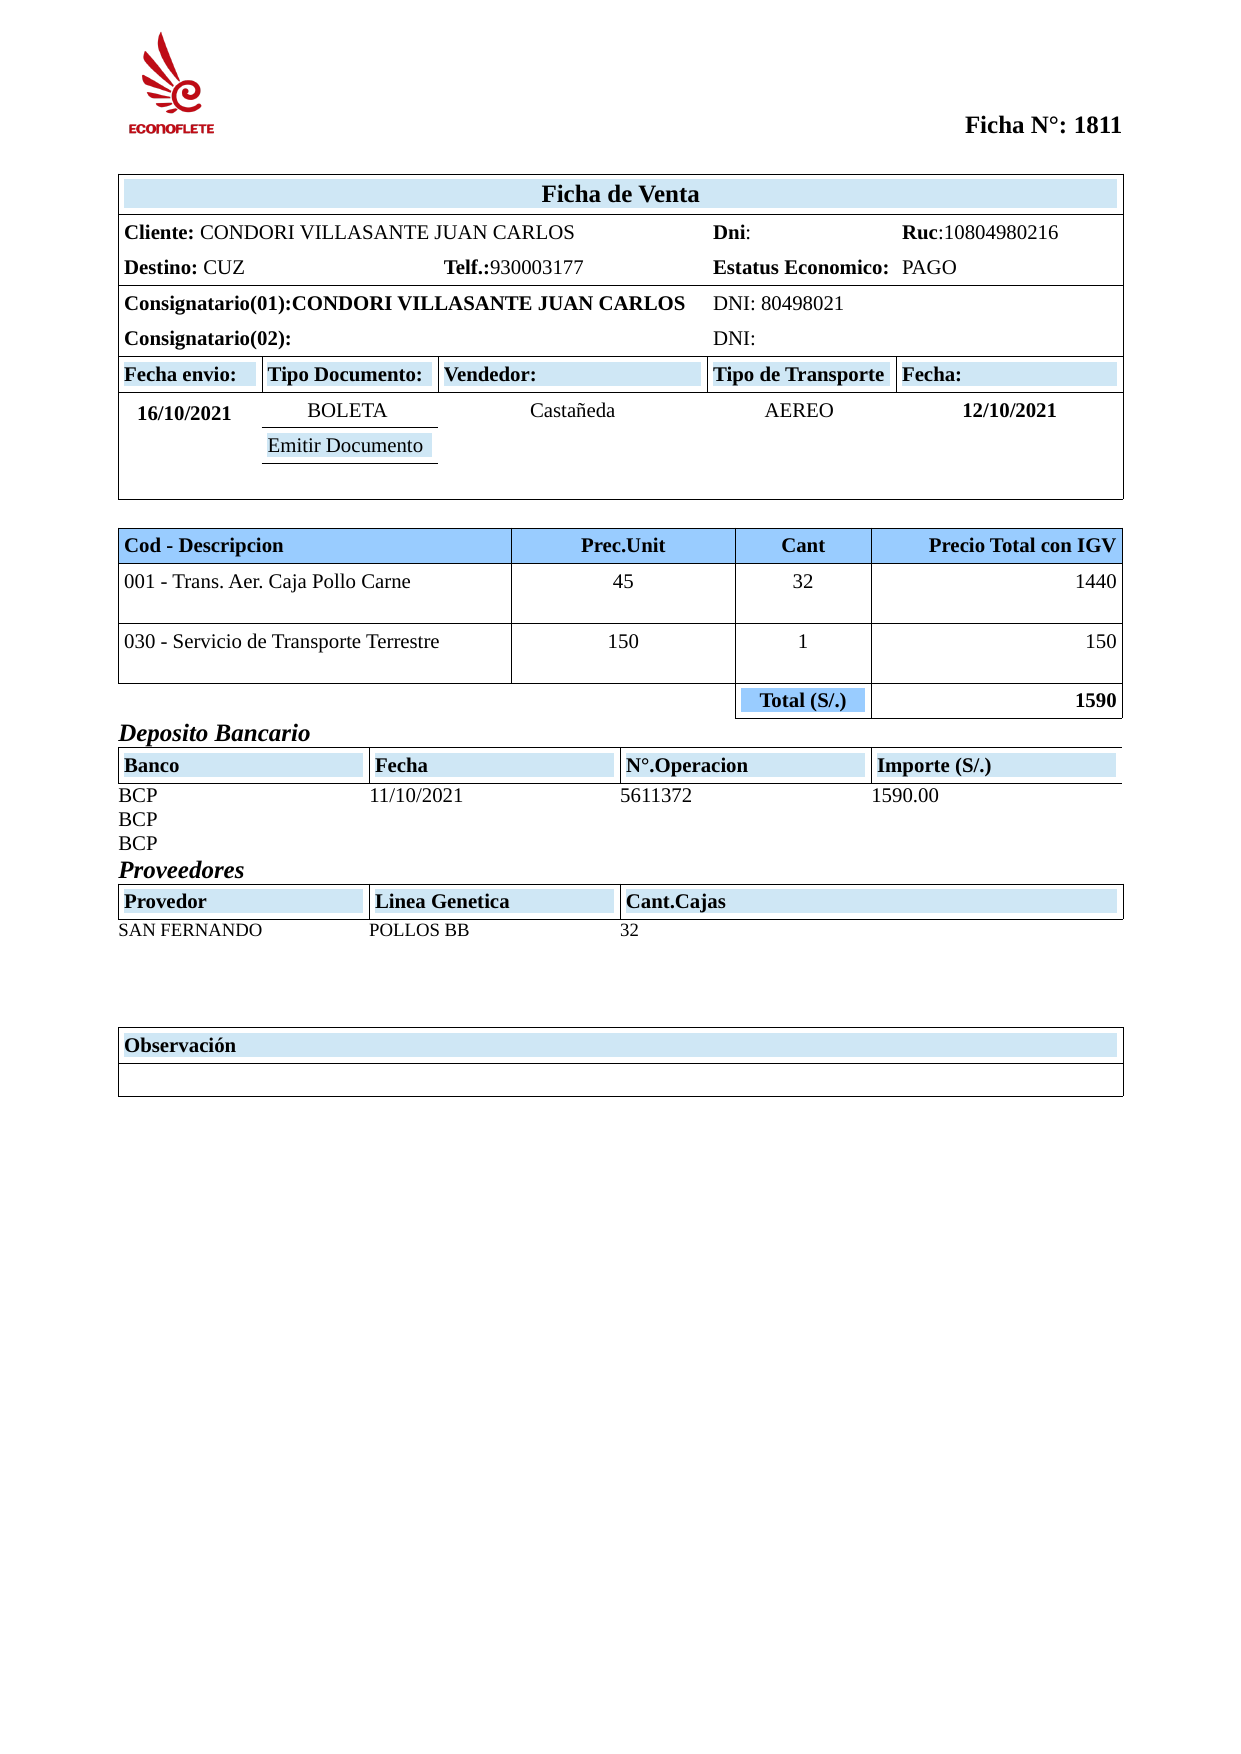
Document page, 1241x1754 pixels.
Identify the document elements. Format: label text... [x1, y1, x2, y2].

table_cell [369, 941, 620, 962]
table_cell 150 [872, 624, 1122, 682]
picture [118, 31, 225, 134]
table_cell DNI: [707, 321, 1123, 356]
table_cell Consignatario(01):CONDORI VILLASANTE JUAN CARLOS [119, 286, 707, 321]
text Proveedores [118, 855, 1122, 883]
table_header Cant [736, 529, 871, 563]
table_cell Total (S/.) [736, 684, 871, 718]
table_cell Fecha envio: [119, 357, 262, 392]
table_cell 5611372 [620, 784, 871, 807]
table_cell [871, 831, 1122, 855]
table_cell 32 [736, 564, 871, 623]
table_cell Dni: [707, 215, 896, 249]
table_cell Cliente: CONDORI VILLASANTE JUAN CARLOS [119, 215, 707, 249]
text Deposito Bancario [118, 718, 1122, 747]
table_cell [620, 831, 871, 855]
table_cell 45 [512, 564, 735, 623]
table_cell Fecha: [897, 357, 1123, 392]
table_cell POLLOS BB [369, 920, 620, 941]
table_cell [118, 1006, 369, 1027]
table_cell [620, 963, 1123, 984]
table_cell PAGO [896, 249, 1123, 285]
table_header Prec.Unit [512, 529, 735, 563]
table_cell [118, 963, 369, 984]
table_cell [620, 984, 1123, 1006]
table_cell Emitir Documento [262, 428, 438, 463]
table_cell [369, 984, 620, 1006]
table_cell SAN FERNANDO [118, 920, 369, 941]
table_cell [369, 807, 620, 831]
table_cell 1 [736, 624, 871, 682]
table_cell BCP [118, 784, 369, 807]
table_cell 030 - Servicio de Transporte Terrestre [119, 624, 511, 682]
table_cell [118, 941, 369, 962]
table_cell Destino: CUZ [119, 249, 438, 285]
table_cell 150 [512, 624, 735, 682]
table_header Observación [119, 1028, 1123, 1063]
table_cell 12/10/2021 [896, 393, 1123, 498]
table_cell [118, 984, 369, 1006]
table_cell [118, 684, 511, 718]
table_header Ficha de Venta [119, 175, 1123, 214]
table_header Banco [119, 748, 369, 782]
table_header N°.Operacion [621, 748, 871, 782]
table_cell [620, 807, 871, 831]
table_cell Tipo de Transporte [708, 357, 896, 392]
table_cell Vendedor: [439, 357, 707, 392]
table_cell Tipo Documento: [263, 357, 438, 392]
table_header Fecha [370, 748, 620, 782]
table_cell [119, 1064, 1123, 1096]
table_cell [262, 464, 438, 498]
table_cell BCP [118, 831, 369, 855]
table_cell DNI: 80498021 [707, 286, 1123, 321]
table_cell BCP [118, 807, 369, 831]
table_header Provedor [119, 885, 369, 919]
table_cell 1440 [872, 564, 1122, 623]
table_cell 11/10/2021 [369, 784, 620, 807]
table_cell 1590 [872, 684, 1122, 718]
table_cell [620, 1006, 1123, 1027]
table_cell [369, 831, 620, 855]
table_header Cod - Descripcion [119, 529, 511, 563]
table_header Precio Total con IGV [872, 529, 1122, 563]
table_cell BOLETA [262, 393, 438, 427]
table_header Linea Genetica [370, 885, 620, 919]
table_cell Ruc:10804980216 [896, 215, 1123, 249]
table_cell Telf.:930003177 [438, 249, 707, 285]
table_cell [511, 684, 735, 718]
table_header Cant.Cajas [621, 885, 1123, 919]
table_header Importe (S/.) [872, 748, 1122, 782]
table_cell [369, 963, 620, 984]
table_cell Consignatario(02): [119, 321, 707, 356]
table_cell 1590.00 [871, 784, 1122, 807]
table_cell Estatus Economico: [707, 249, 896, 285]
table_cell [871, 807, 1122, 831]
table_cell AEREO [707, 393, 896, 498]
table_cell 001 - Trans. Aer. Caja Pollo Carne [119, 564, 511, 623]
table_cell [620, 941, 1123, 962]
table_cell [369, 1006, 620, 1027]
table_cell 16/10/2021 [119, 393, 262, 498]
table_cell Castañeda [438, 393, 707, 498]
table_cell 32 [620, 920, 1123, 941]
